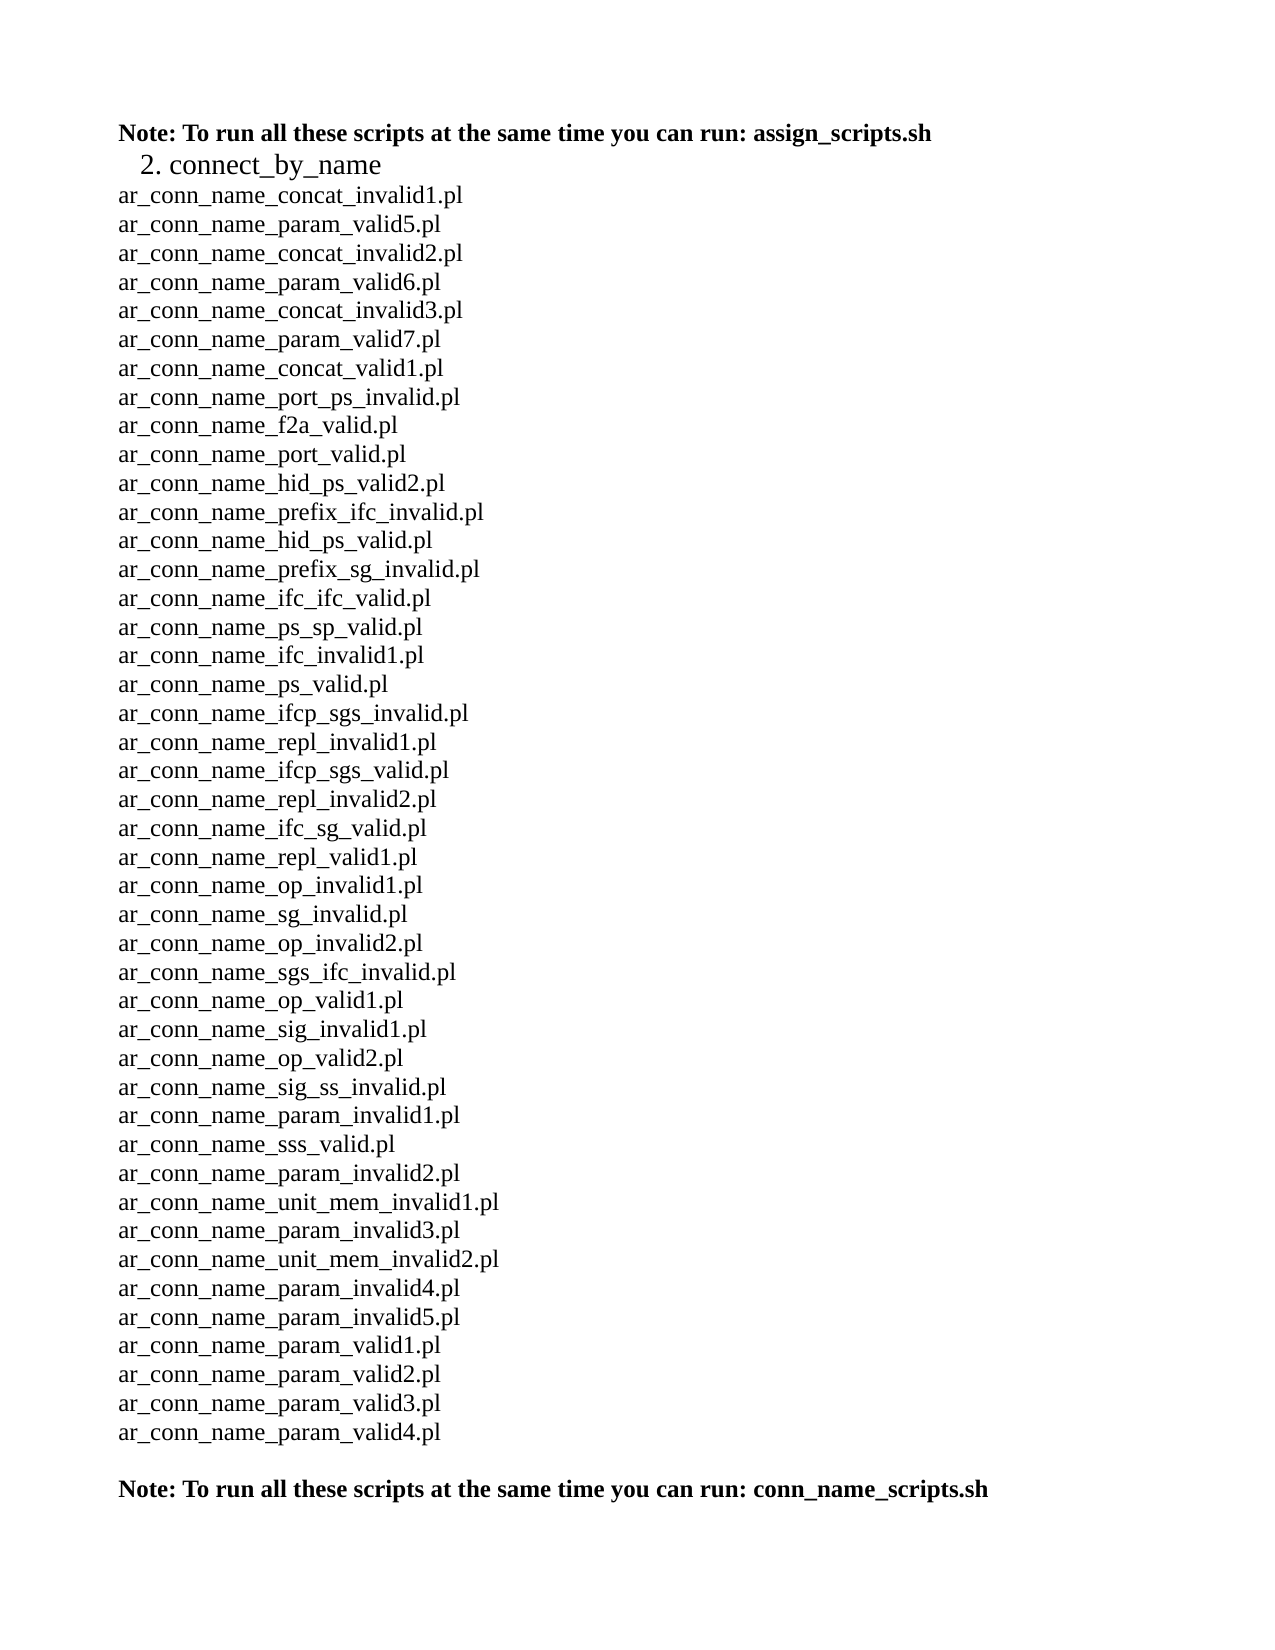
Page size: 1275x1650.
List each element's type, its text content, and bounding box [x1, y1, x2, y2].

text ar_conn_name_param_invalid1.pl [118, 1100, 1157, 1129]
text ar_conn_name_port_ps_invalid.pl [118, 382, 1157, 410]
text ar_conn_name_ifc_ifc_valid.pl [118, 583, 1157, 612]
text ar_conn_name_concat_invalid3.pl [118, 295, 1157, 324]
text ar_conn_name_unit_mem_invalid2.pl [118, 1244, 1157, 1273]
text 2. connect_by_name [118, 147, 1157, 180]
text ar_conn_name_param_valid2.pl [118, 1359, 1157, 1388]
text ar_conn_name_param_invalid4.pl [118, 1273, 1157, 1302]
text ar_conn_name_concat_invalid1.pl [118, 180, 1157, 209]
text ar_conn_name_sgs_ifc_invalid.pl [118, 957, 1157, 985]
text ar_conn_name_ps_valid.pl [118, 669, 1157, 698]
text ar_conn_name_param_invalid2.pl [118, 1158, 1157, 1187]
text ar_conn_name_param_invalid3.pl [118, 1215, 1157, 1244]
text ar_conn_name_param_valid4.pl [118, 1417, 1157, 1445]
text ar_conn_name_param_invalid5.pl [118, 1302, 1157, 1330]
text ar_conn_name_ps_sp_valid.pl [118, 612, 1157, 640]
text ar_conn_name_param_valid3.pl [118, 1388, 1157, 1417]
text ar_conn_name_param_valid1.pl [118, 1330, 1157, 1359]
text ar_conn_name_port_valid.pl [118, 439, 1157, 468]
text ar_conn_name_prefix_sg_invalid.pl [118, 554, 1157, 583]
text ar_conn_name_repl_invalid2.pl [118, 784, 1157, 813]
text ar_conn_name_repl_invalid1.pl [118, 727, 1157, 755]
text ar_conn_name_ifcp_sgs_invalid.pl [118, 698, 1157, 727]
text ar_conn_name_sss_valid.pl [118, 1129, 1157, 1158]
text ar_conn_name_prefix_ifc_invalid.pl [118, 497, 1157, 525]
text ar_conn_name_param_valid6.pl [118, 267, 1157, 295]
text ar_conn_name_param_valid5.pl [118, 209, 1157, 238]
text ar_conn_name_op_valid2.pl [118, 1043, 1157, 1072]
text ar_conn_name_op_valid1.pl [118, 985, 1157, 1014]
text ar_conn_name_concat_valid1.pl [118, 353, 1157, 382]
text ar_conn_name_sig_ss_invalid.pl [118, 1072, 1157, 1100]
text Note: To run all these scripts at the same time you can run: assign_scripts.sh [118, 118, 1157, 147]
text ar_conn_name_sg_invalid.pl [118, 899, 1157, 928]
text ar_conn_name_ifc_sg_valid.pl [118, 813, 1157, 842]
text ar_conn_name_ifc_invalid1.pl [118, 640, 1157, 669]
text ar_conn_name_unit_mem_invalid1.pl [118, 1187, 1157, 1215]
text ar_conn_name_ifcp_sgs_valid.pl [118, 755, 1157, 784]
text ar_conn_name_hid_ps_valid.pl [118, 525, 1157, 554]
text ar_conn_name_repl_valid1.pl [118, 842, 1157, 870]
text ar_conn_name_param_valid7.pl [118, 324, 1157, 353]
text ar_conn_name_concat_invalid2.pl [118, 238, 1157, 267]
text ar_conn_name_f2a_valid.pl [118, 410, 1157, 439]
text Note: To run all these scripts at the same time you can run: conn_name_scripts.sh [118, 1474, 1157, 1503]
text ar_conn_name_hid_ps_valid2.pl [118, 468, 1157, 497]
text ar_conn_name_op_invalid1.pl [118, 870, 1157, 899]
text ar_conn_name_sig_invalid1.pl [118, 1014, 1157, 1043]
text ar_conn_name_op_invalid2.pl [118, 928, 1157, 957]
